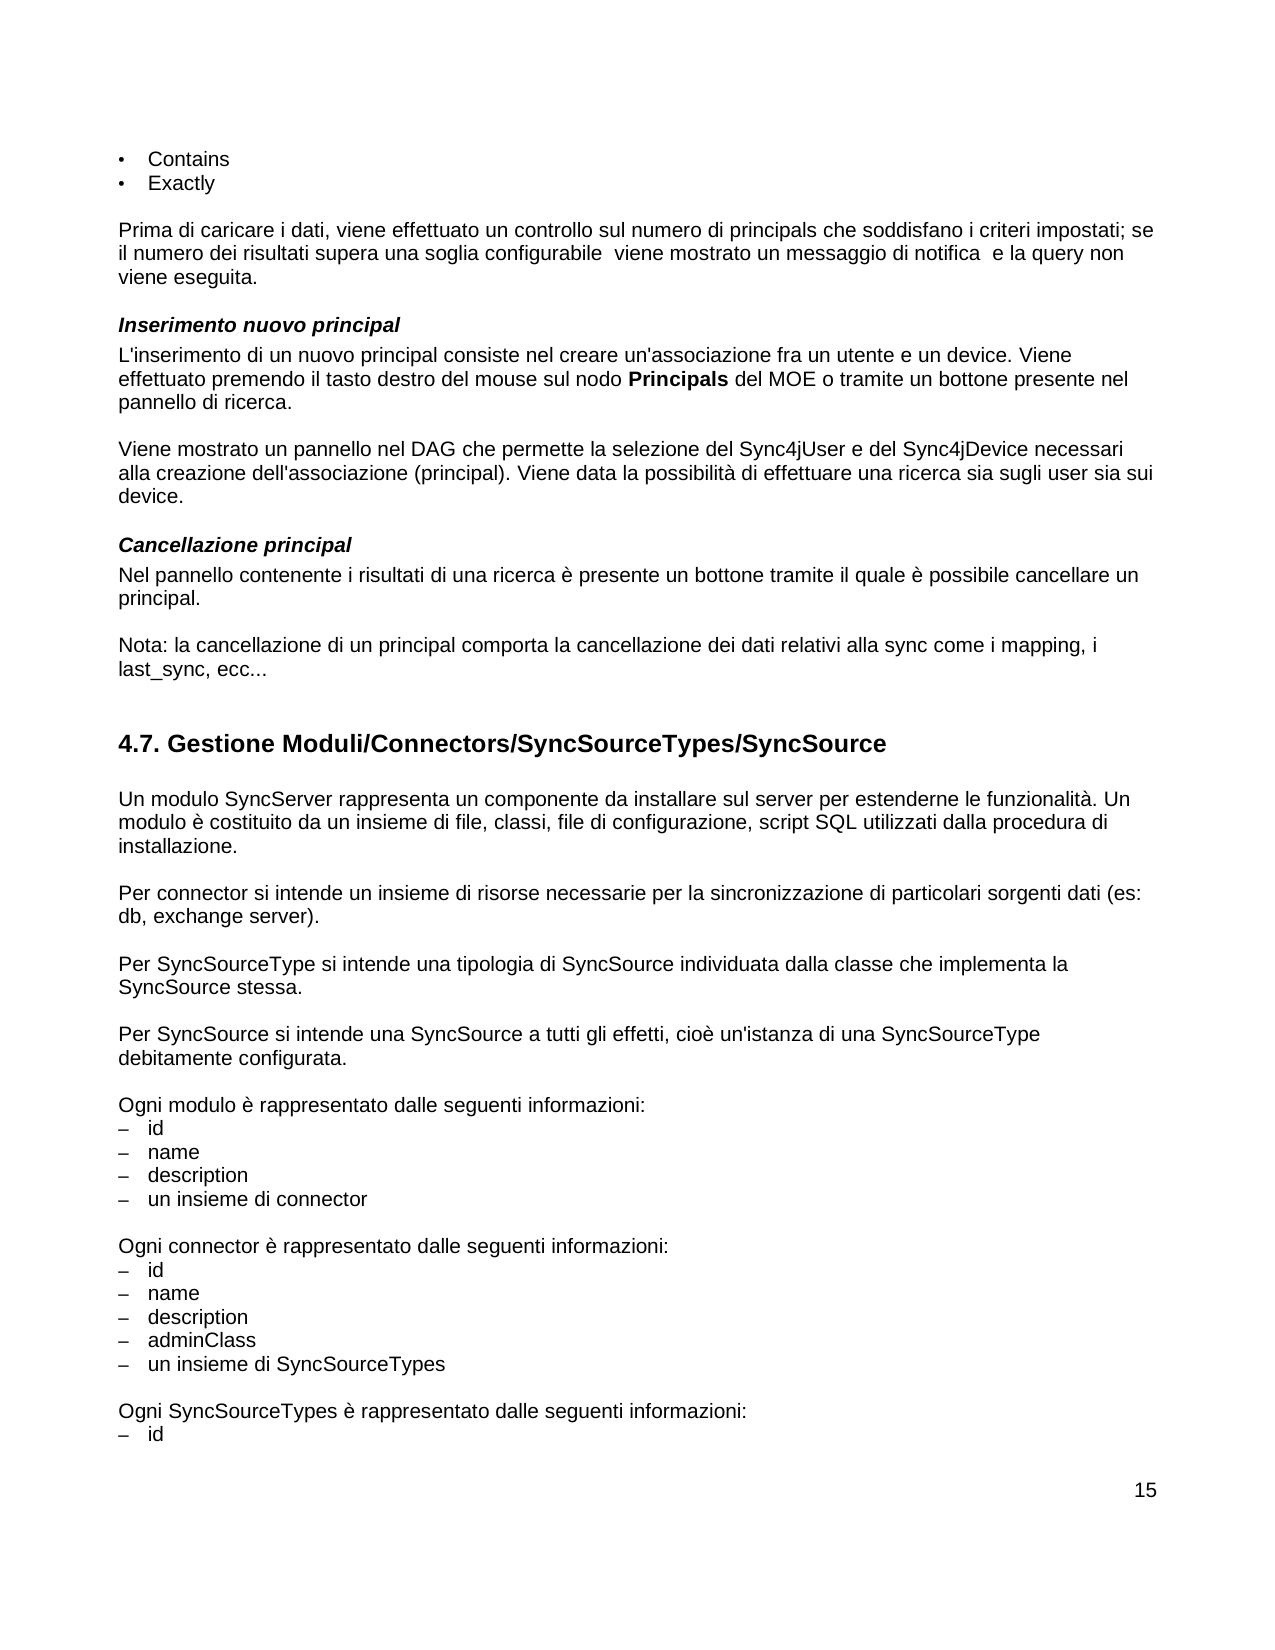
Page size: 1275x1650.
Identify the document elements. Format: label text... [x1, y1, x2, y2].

list id [118, 1423, 1157, 1446]
text Nota: la cancellazione di un principal comporta la cancellazione dei dati relativi alla sync come i mapping, i last_sync, ecc... [118, 634, 1157, 681]
text Nel pannello contenente i risultati di una ricerca è presente un bottone tramite il quale è possibile cancellare un principal. [118, 563, 1157, 610]
list Contains [118, 148, 1157, 171]
text Per connector si intende un insieme di risorse necessarie per la sincronizzazione di particolari sorgenti dati (es: db, exchange server). [118, 881, 1157, 928]
text L'inserimento di un nuovo principal consiste nel creare un'associazione fra un utente e un device. Viene effettuato premendo il tasto destro del mouse sul nodo Principals del MOE o tramite un bottone presente nel pannello di ricerca. [118, 344, 1157, 414]
list description [118, 1305, 1157, 1329]
text Un modulo SyncServer rappresenta un componente da installare sul server per estenderne le funzionalità. Un modulo è costituito da un insieme di file, classi, file di configurazione, script SQL utilizzati dalla procedura di installazione. [118, 787, 1157, 858]
list Exactly [118, 171, 1157, 195]
text Ogni SyncSourceTypes è rappresentato dalle seguenti informazioni: [118, 1399, 1157, 1423]
list description [118, 1164, 1157, 1187]
list id [118, 1258, 1157, 1282]
text Viene mostrato un pannello nel DAG che permette la selezione del Sync4jUser e del Sync4jDevice necessari alla creazione dell'associazione (principal). Viene data la possibilità di effettuare una ricerca sia sugli user sia sui device. [118, 438, 1157, 508]
list un insieme di SyncSourceTypes [118, 1352, 1157, 1376]
text Per SyncSource si intende una SyncSource a tutti gli effetti, cioè un'istanza di una SyncSourceType debitamente configurata. [118, 1023, 1157, 1070]
text Ogni connector è rappresentato dalle seguenti informazioni: [118, 1234, 1157, 1258]
list name [118, 1282, 1157, 1305]
subtitle Gestione Moduli/Connectors/SyncSourceTypes/SyncSource [118, 729, 1157, 757]
list name [118, 1140, 1157, 1164]
list un insieme di connector [118, 1187, 1157, 1211]
text Per SyncSourceType si intende una tipologia di SyncSource individuata dalla classe che implementa la SyncSource stessa. [118, 952, 1157, 999]
list id [118, 1117, 1157, 1140]
text Ogni modulo è rappresentato dalle seguenti informazioni: [118, 1093, 1157, 1117]
subtitle Cancellazione principal [118, 533, 1157, 557]
text Prima di caricare i dati, viene effettuato un controllo sul numero di principals che soddisfano i criteri impostati; se il numero dei risultati supera una soglia configurabile viene mostrato un messaggio di notifica e la query non viene eseguita. [118, 218, 1157, 289]
subtitle Inserimento nuovo principal [118, 314, 1157, 337]
list adminClass [118, 1329, 1157, 1352]
